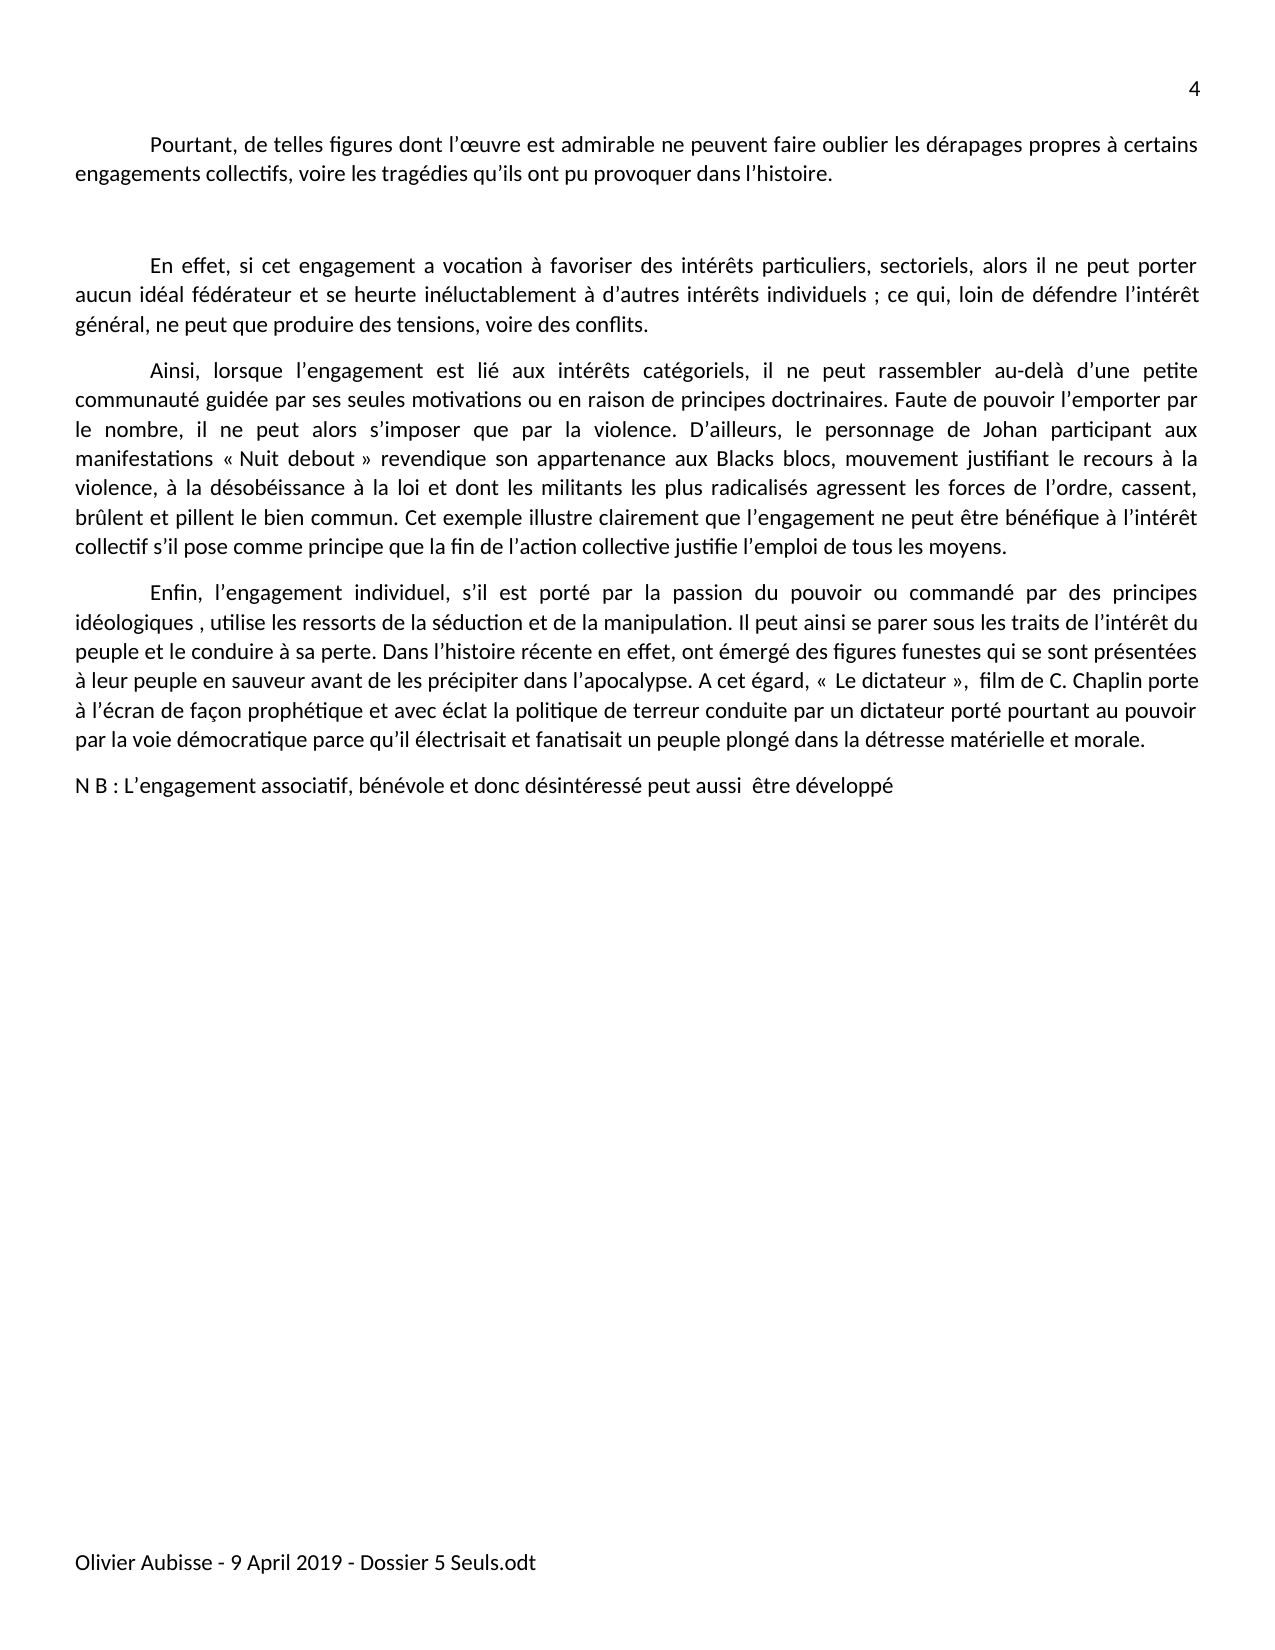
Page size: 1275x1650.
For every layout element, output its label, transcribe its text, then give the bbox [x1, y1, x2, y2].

text N B : L’engagement associatif, bénévole et donc désintéressé peut aussi être développé [75, 771, 1200, 799]
text Enfin, l’engagement individuel, s’il est porté par la passion du pouvoir ou commandé par des principes idéologiques , utilise les ressorts de la séduction et de la manipulation. Il peut ainsi se parer sous les traits de l’intérêt du peuple et le conduire à sa perte. Dans l’histoire récente en effet, ont émergé des figures funestes qui se sont présentées à leur peuple en sauveur avant de les précipiter dans l’apocalypse. A cet égard, « Le dictateur », film de C. Chaplin porte à l’écran de façon prophétique et avec éclat la politique de terreur conduite par un dictateur porté pourtant au pouvoir par la voie démocratique parce qu’il électrisait et fanatisait un peuple plongé dans la détresse matérielle et morale. [75, 578, 1200, 753]
text En effet, si cet engagement a vocation à favoriser des intérêts particuliers, sectoriels, alors il ne peut porter aucun idéal fédérateur et se heurte inéluctablement à d’autres intérêts individuels ; ce qui, loin de défendre l’intérêt général, ne peut que produire des tensions, voire des conflits. [75, 251, 1200, 338]
text Pourtant, de telles figures dont l’œuvre est admirable ne peuvent faire oublier les dérapages propres à certains engagements collectifs, voire les tragédies qu’ils ont pu provoquer dans l’histoire. [75, 130, 1200, 187]
text Ainsi, lorsque l’engagement est lié aux intérêts catégoriels, il ne peut rassembler au-delà d’une petite communauté guidée par ses seules motivations ou en raison de principes doctrinaires. Faute de pouvoir l’emporter par le nombre, il ne peut alors s’imposer que par la violence. D’ailleurs, le personnage de Johan participant aux manifestations « Nuit debout » revendique son appartenance aux Blacks blocs, mouvement justifiant le recours à la violence, à la désobéissance à la loi et dont les militants les plus radicalisés agressent les forces de l’ordre, cassent, brûlent et pillent le bien commun. Cet exemple illustre clairement que l’engagement ne peut être bénéfique à l’intérêt collectif s’il pose comme principe que la fin de l’action collective justifie l’emploi de tous les moyens. [75, 356, 1200, 560]
